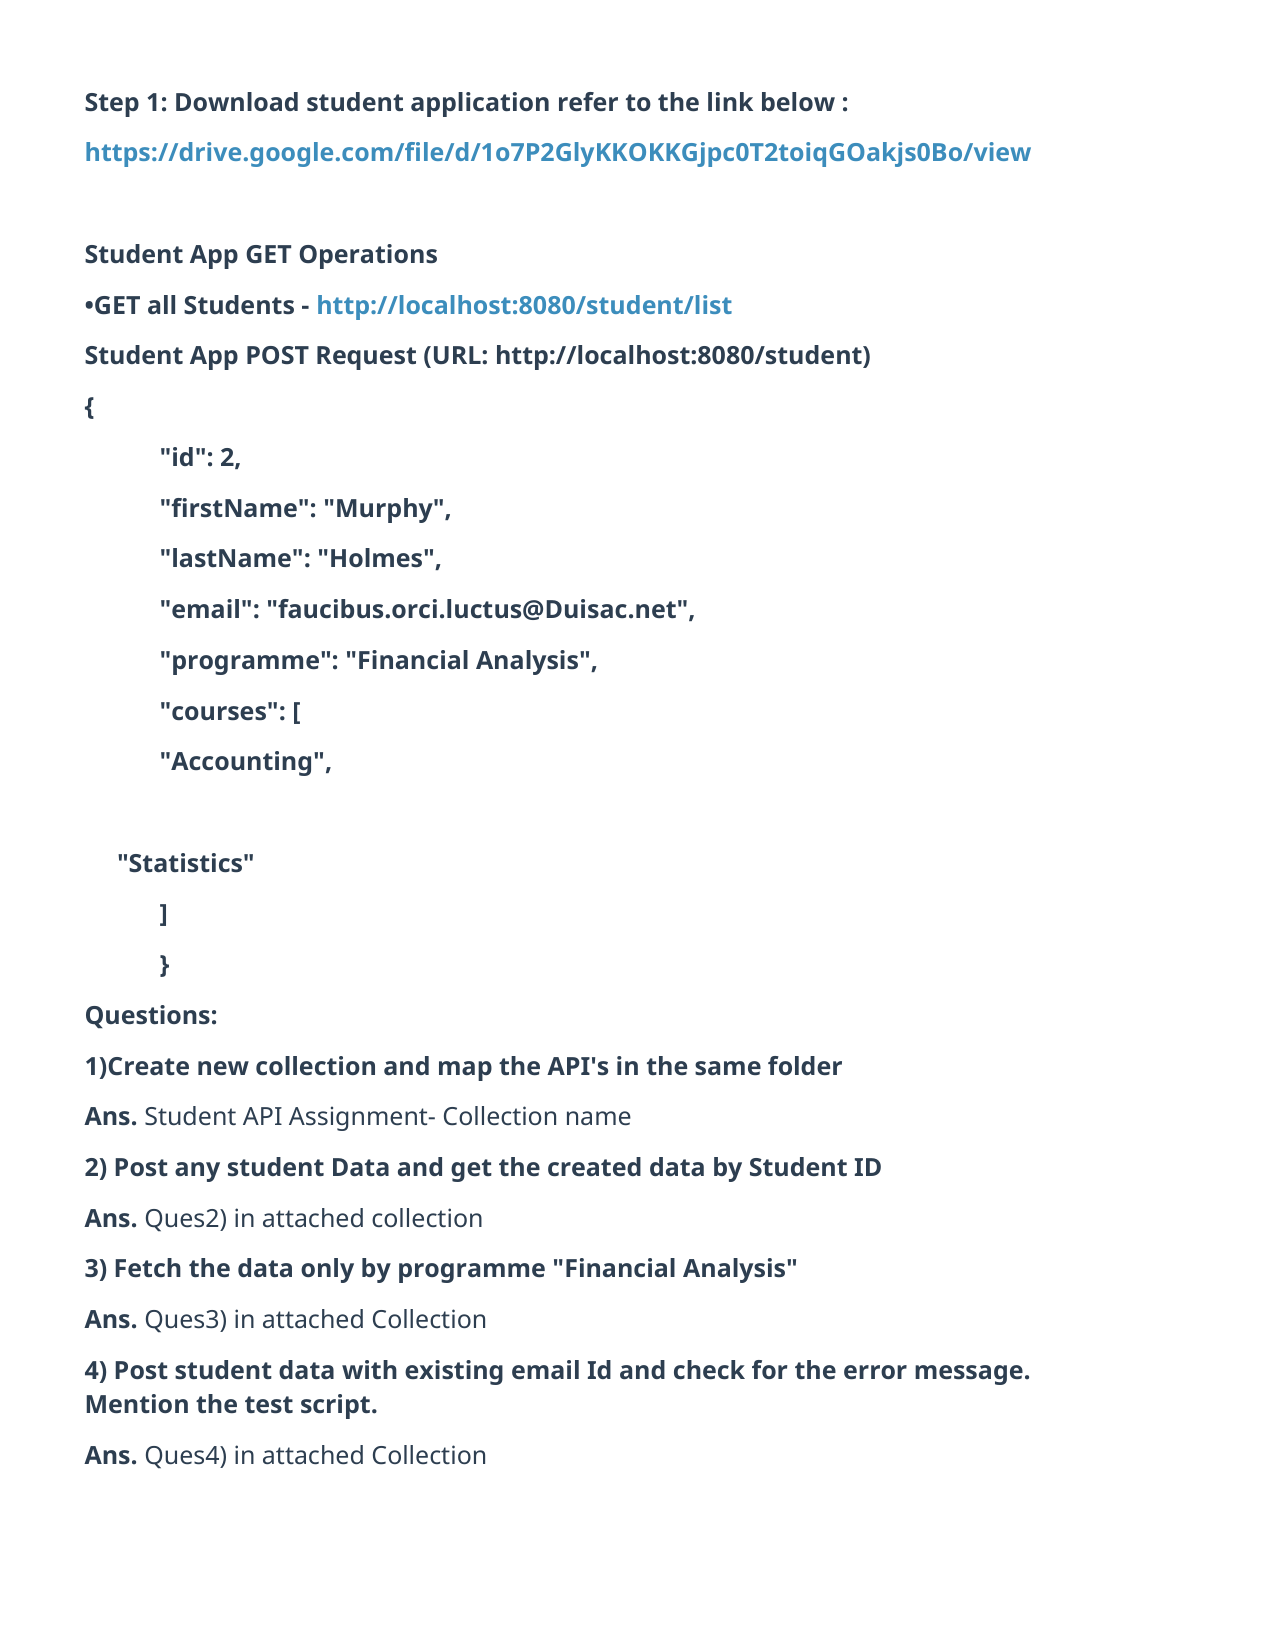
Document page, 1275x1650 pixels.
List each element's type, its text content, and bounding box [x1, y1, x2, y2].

text 2) Post any student Data and get the created data by Student ID [84, 1150, 1125, 1184]
text "courses": [ [84, 693, 1125, 727]
text 3) Fetch the data only by programme "Financial Analysis" [84, 1251, 1125, 1285]
text "Accounting", [84, 744, 1125, 778]
text "id": 2, [84, 439, 1125, 473]
text "lastName": "Holmes", [84, 541, 1125, 575]
text { [84, 389, 1125, 423]
text Ans. Ques2) in attached collection [84, 1200, 1125, 1234]
text "Statistics" [84, 845, 1125, 879]
text •GET all Students - http://localhost:8080/student/list [84, 287, 1125, 321]
text Student App GET Operations [84, 237, 1125, 271]
text "email": "faucibus.orci.luctus@Duisac.net", [84, 592, 1125, 626]
text Ans. Ques3) in attached Collection [84, 1302, 1125, 1336]
text Questions: [84, 997, 1125, 1032]
text 1)Create new collection and map the API's in the same folder [84, 1048, 1125, 1082]
text Step 1: Download student application refer to the link below : [84, 84, 1125, 118]
text ] [84, 896, 1125, 930]
text Ans. Ques4) in attached Collection [84, 1437, 1125, 1471]
text Student App POST Request (URL: http://localhost:8080/student) [84, 338, 1125, 372]
text "programme": "Financial Analysis", [84, 642, 1125, 676]
text Ans. Student API Assignment- Collection name [84, 1099, 1125, 1133]
text "firstName": "Murphy", [84, 490, 1125, 524]
text https://drive.google.com/file/d/1o7P2GlyKKOKKGjpc0T2toiqGOakjs0Bo/view [84, 135, 1125, 169]
text } [84, 947, 1125, 981]
text 4) Post student data with existing email Id and check for the error message. Mention the test script. [84, 1353, 1125, 1421]
